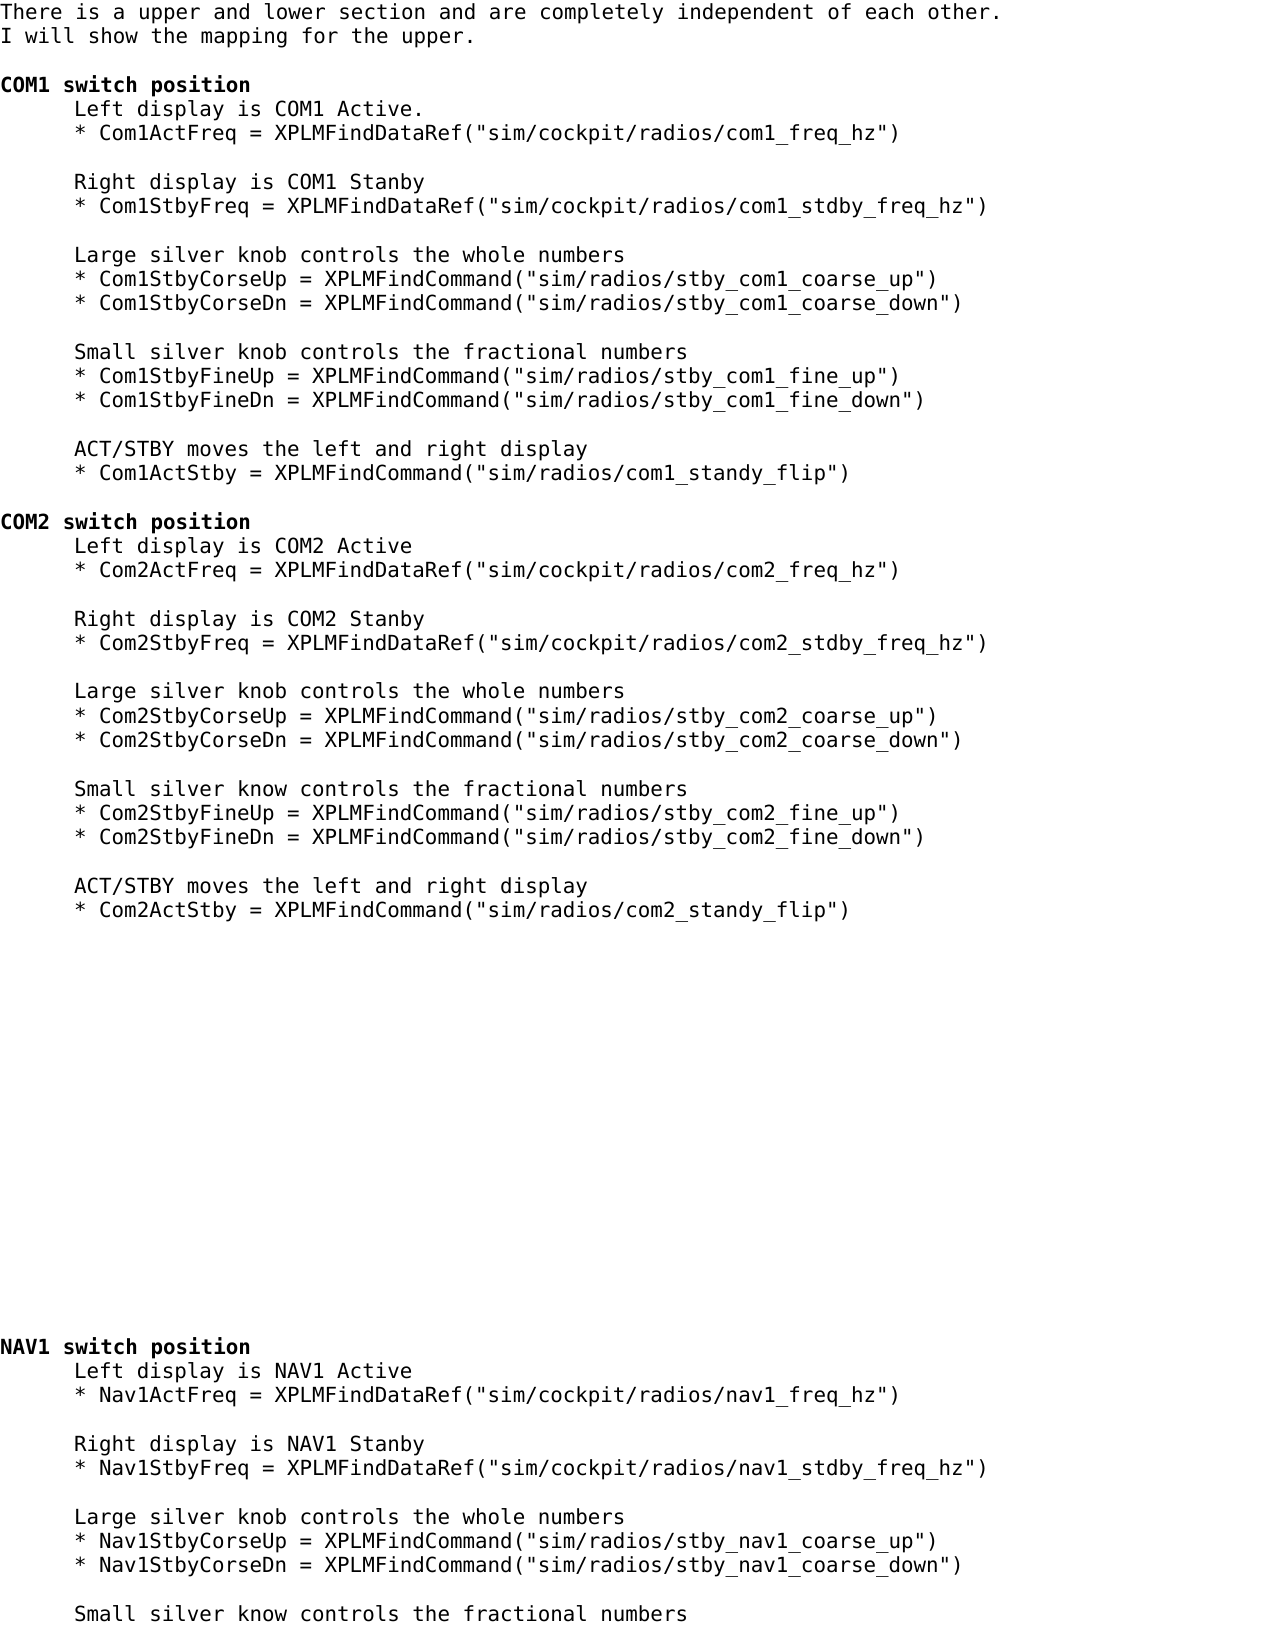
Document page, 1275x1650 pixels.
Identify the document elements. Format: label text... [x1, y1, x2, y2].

text Large silver knob controls the whole numbers [0, 1505, 1275, 1529]
text Right display is COM2 Stanby [0, 607, 1275, 631]
text Small silver know controls the fractional numbers [0, 1602, 1275, 1626]
text * Nav1StbyFreq = XPLMFindDataRef("sim/cockpit/radios/nav1_stdby_freq_hz") [0, 1456, 1275, 1481]
text * Com1StbyFineUp = XPLMFindCommand("sim/radios/stby_com1_fine_up") [0, 364, 1275, 388]
text There is a upper and lower section and are completely independent of each other. [0, 0, 1275, 24]
text Large silver knob controls the whole numbers [0, 679, 1275, 704]
text ACT/STBY moves the left and right display [0, 437, 1275, 461]
text Right display is COM1 Stanby [0, 170, 1275, 194]
text Left display is COM1 Active. [0, 97, 1275, 121]
text * Com1StbyCorseDn = XPLMFindCommand("sim/radios/stby_com1_coarse_down") [0, 291, 1275, 316]
text ACT/STBY moves the left and right display [0, 874, 1275, 898]
text * Com2StbyCorseUp = XPLMFindCommand("sim/radios/stby_com2_coarse_up") [0, 704, 1275, 728]
text * Com1StbyFineDn = XPLMFindCommand("sim/radios/stby_com1_fine_down") [0, 388, 1275, 413]
text * Nav1StbyCorseDn = XPLMFindCommand("sim/radios/stby_nav1_coarse_down") [0, 1553, 1275, 1578]
text Left display is NAV1 Active [0, 1359, 1275, 1383]
text * Com2ActFreq = XPLMFindDataRef("sim/cockpit/radios/com2_freq_hz") [0, 558, 1275, 582]
text Small silver know controls the fractional numbers [0, 777, 1275, 801]
text * Nav1StbyCorseUp = XPLMFindCommand("sim/radios/stby_nav1_coarse_up") [0, 1529, 1275, 1553]
text * Com1ActStby = XPLMFindCommand("sim/radios/com1_standy_flip") [0, 461, 1275, 485]
text * Com1ActFreq = XPLMFindDataRef("sim/cockpit/radios/com1_freq_hz") [0, 121, 1275, 146]
text Right display is NAV1 Stanby [0, 1432, 1275, 1456]
text * Nav1ActFreq = XPLMFindDataRef("sim/cockpit/radios/nav1_freq_hz") [0, 1383, 1275, 1408]
text * Com2StbyFineDn = XPLMFindCommand("sim/radios/stby_com2_fine_down") [0, 825, 1275, 849]
text Left display is COM2 Active [0, 534, 1275, 558]
text COM1 switch position [0, 73, 1275, 97]
text * Com1StbyFreq = XPLMFindDataRef("sim/cockpit/radios/com1_stdby_freq_hz") [0, 194, 1275, 218]
text NAV1 switch position [0, 1335, 1275, 1359]
text Small silver knob controls the fractional numbers [0, 340, 1275, 364]
text * Com2StbyFreq = XPLMFindDataRef("sim/cockpit/radios/com2_stdby_freq_hz") [0, 631, 1275, 655]
text * Com2StbyFineUp = XPLMFindCommand("sim/radios/stby_com2_fine_up") [0, 801, 1275, 825]
text COM2 switch position [0, 510, 1275, 534]
text I will show the mapping for the upper. [0, 24, 1275, 48]
text * Com2StbyCorseDn = XPLMFindCommand("sim/radios/stby_com2_coarse_down") [0, 728, 1275, 752]
text Large silver knob controls the whole numbers [0, 243, 1275, 267]
text * Com2ActStby = XPLMFindCommand("sim/radios/com2_standy_flip") [0, 898, 1275, 922]
text * Com1StbyCorseUp = XPLMFindCommand("sim/radios/stby_com1_coarse_up") [0, 267, 1275, 291]
